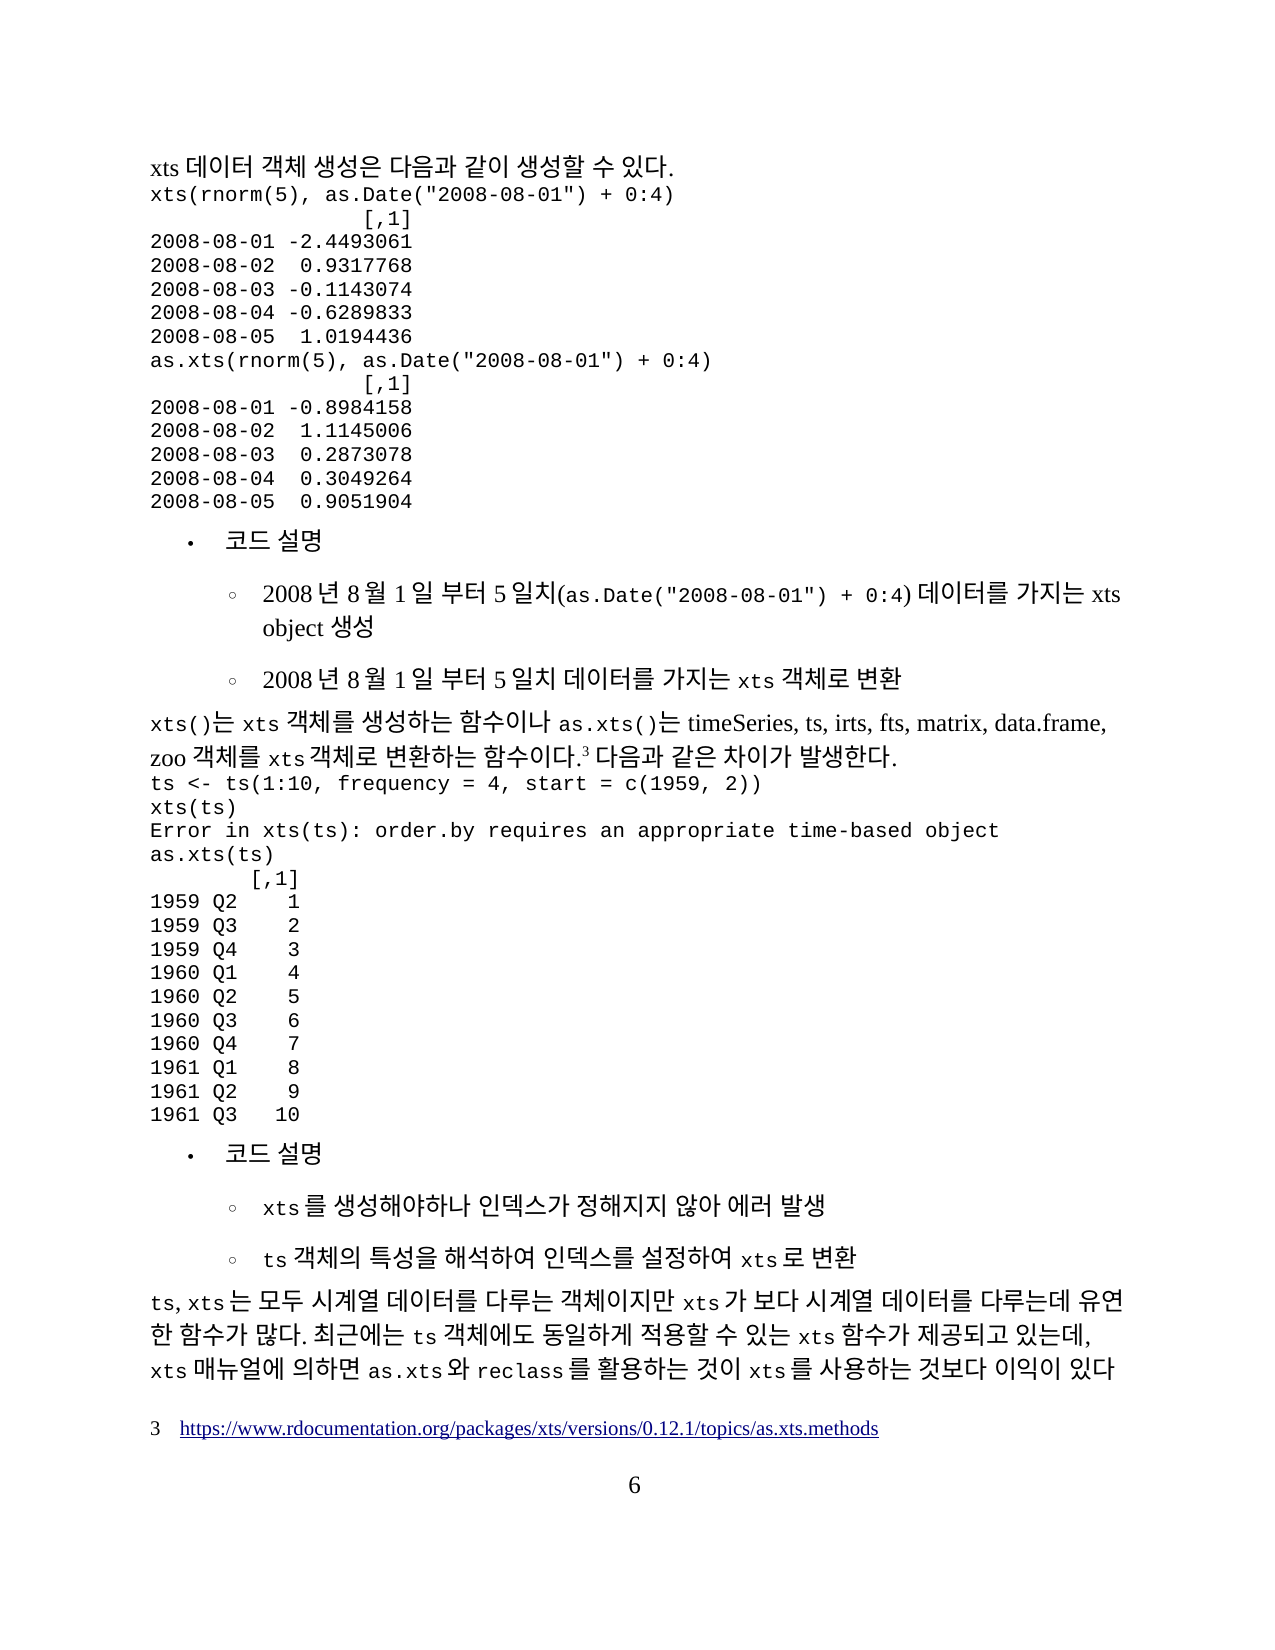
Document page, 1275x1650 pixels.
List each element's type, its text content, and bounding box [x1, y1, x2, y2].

text 1960 Q3 6 [150, 1010, 1125, 1033]
text 1961 Q1 8 [150, 1057, 1125, 1081]
text xts 데이터 객체 생성은 다음과 같이 생성할 수 있다. [150, 150, 1125, 184]
text 2008-08-05 0.9051904 [150, 491, 1125, 515]
text 2008-08-02 1.1145006 [150, 421, 1125, 444]
text xts(rnorm(5), as.Date("2008-08-01") + 0:4) [150, 184, 1125, 208]
text 2008-08-05 1.0194436 [150, 326, 1125, 349]
text Error in xts(ts): order.by requires an appropriate time-based object [150, 821, 1125, 844]
text as.xts(rnorm(5), as.Date("2008-08-01") + 0:4) [150, 349, 1125, 373]
text [,1] [150, 208, 1125, 231]
text 1960 Q4 7 [150, 1033, 1125, 1057]
text ts, xts는 모두 시계열 데이터를 다루는 객체이지만 xts가 보다 시계열 데이터를 다루는데 유연한 함수가 많다. 최근에는 ts 객체에도 동일하게 적용할 수 있는 xts 함수가 제공되고 있는데, xts 매뉴얼에 의하면 as.xts와 reclass를 활용하는 것이 xts를 사용하는 것보다 이익이 있다 [150, 1284, 1125, 1386]
text 1960 Q1 4 [150, 962, 1125, 986]
text 2008-08-01 -2.4493061 [150, 231, 1125, 255]
text 2008-08-03 -0.1143074 [150, 279, 1125, 302]
text 2008-08-04 0.3049264 [150, 468, 1125, 491]
text [,1] [150, 373, 1125, 397]
text 2008-08-03 0.2873078 [150, 444, 1125, 468]
text [,1] [150, 868, 1125, 891]
text xts()는 xts 객체를 생성하는 함수이나 as.xts()는 timeSeries, ts, irts, fts, matrix, data.frame, zoo 객체를 xts객체로 변환하는 함수이다. 다음과 같은 차이가 발생한다. [150, 705, 1125, 773]
list 코드 설명 [187, 524, 1125, 558]
text 2008-08-02 0.9317768 [150, 255, 1125, 279]
text as.xts(ts) [150, 844, 1125, 868]
text 2008-08-04 -0.6289833 [150, 302, 1125, 326]
text 1959 Q2 1 [150, 891, 1125, 915]
list ts 객체의 특성을 해석하여 인덱스를 설정하여 xts로 변환 [225, 1241, 1125, 1275]
text 1960 Q2 5 [150, 986, 1125, 1010]
text 2008-08-01 -0.8984158 [150, 397, 1125, 421]
text 1959 Q3 2 [150, 915, 1125, 939]
list xts를 생성해야하나 인덱스가 정해지지 않아 에러 발생 [225, 1189, 1125, 1223]
text xts(ts) [150, 797, 1125, 821]
list 2008년 8월 1일 부터 5일치 데이터를 가지는 xts 객체로 변환 [225, 662, 1125, 696]
list 코드 설명 [187, 1137, 1125, 1171]
text 1961 Q3 10 [150, 1104, 1125, 1128]
text ts <- ts(1:10, frequency = 4, start = c(1959, 2)) [150, 773, 1125, 797]
list 2008년 8월 1일 부터 5일치(as.Date("2008-08-01") + 0:4) 데이터를 가지는 xts object 생성 [225, 576, 1125, 644]
text 1961 Q2 9 [150, 1081, 1125, 1104]
text 1959 Q4 3 [150, 939, 1125, 962]
text https://www.rdocumentation.org/packages/xts/versions/0.12.1/topics/as.xts.methods [150, 1416, 1125, 1440]
